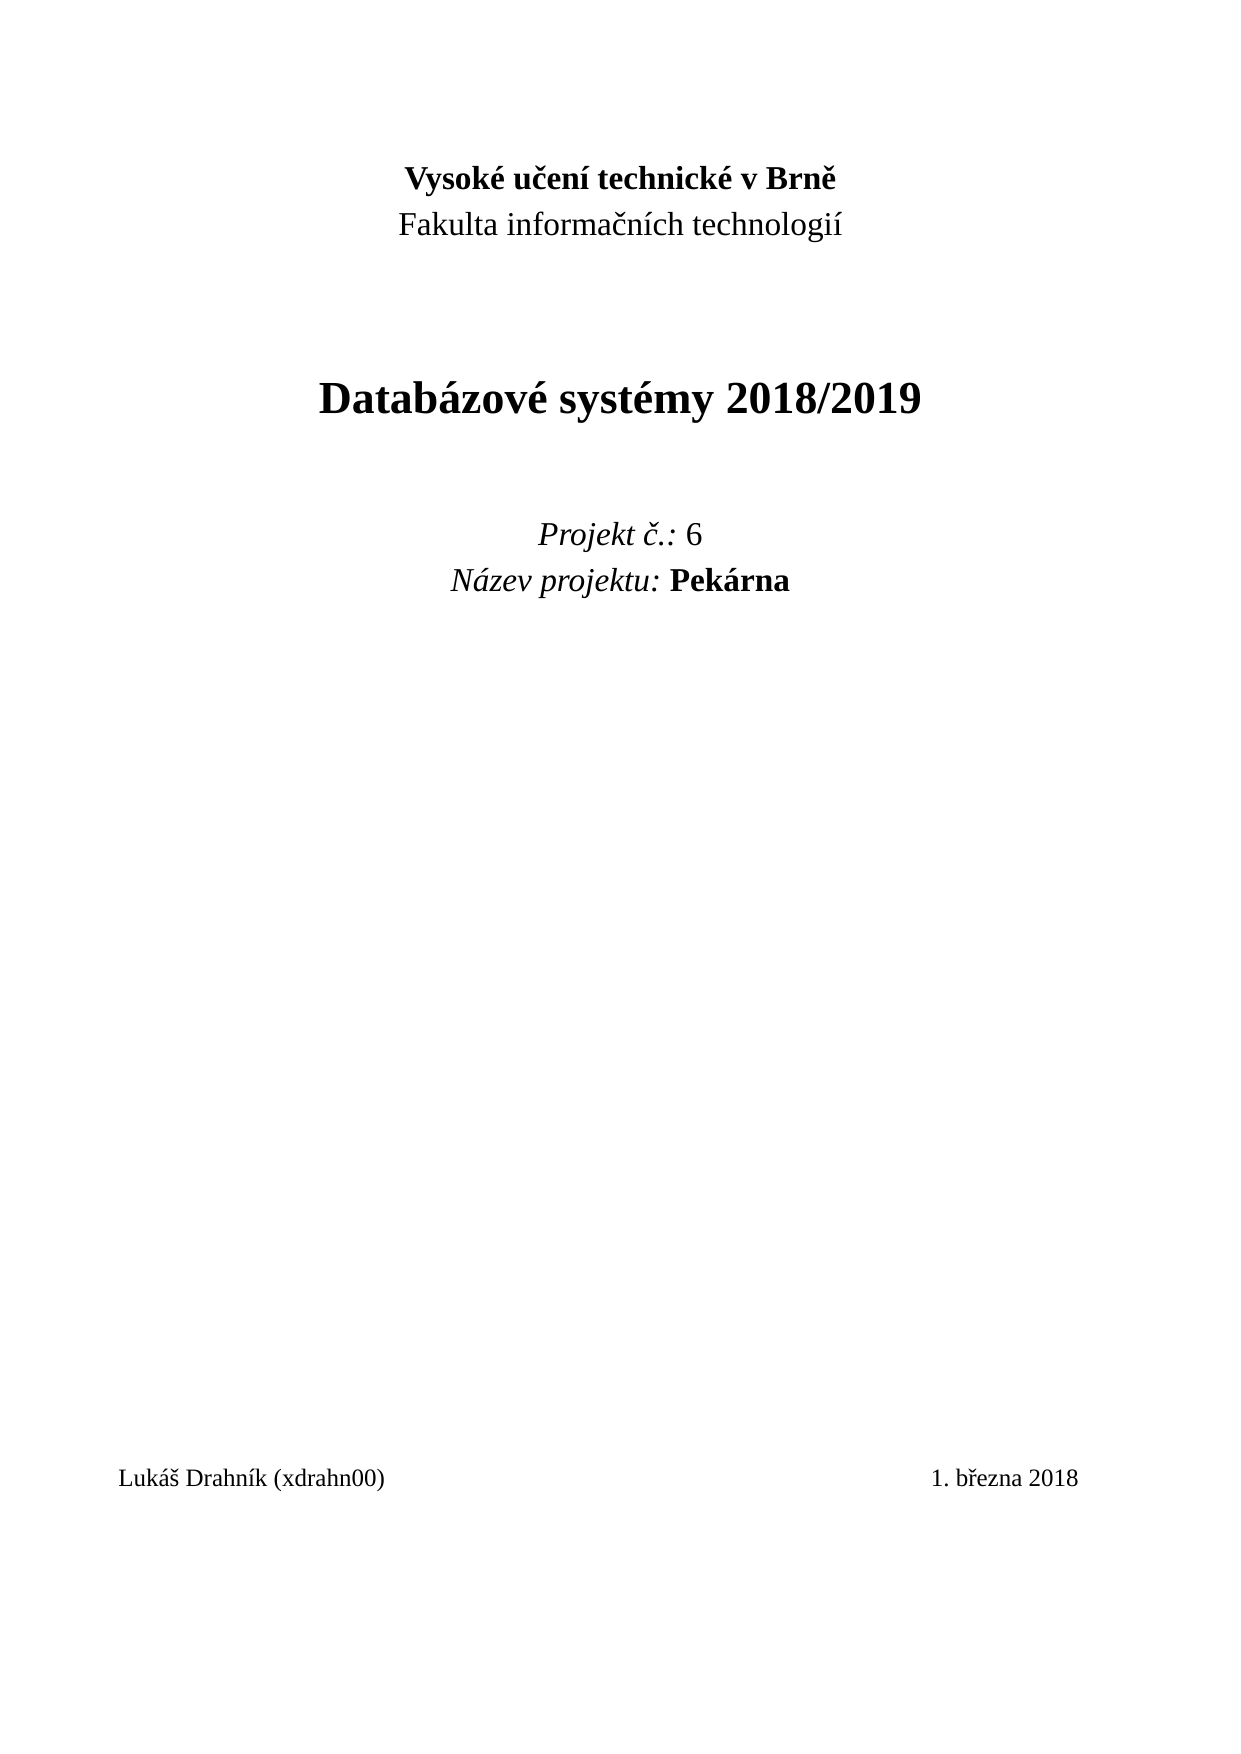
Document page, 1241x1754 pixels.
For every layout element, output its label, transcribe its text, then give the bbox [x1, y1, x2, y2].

text Lukáš Drahník (xdrahn00) 1. března 2018 [118, 1463, 1122, 1492]
text Databázové systémy 2018/2019 [118, 371, 1122, 423]
text Fakulta informačních technologií [118, 204, 1122, 243]
text Vysoké učení technické v Brně [118, 158, 1122, 197]
text Projekt č.: 6 [118, 514, 1122, 553]
text Název projektu: Pekárna [118, 560, 1122, 599]
